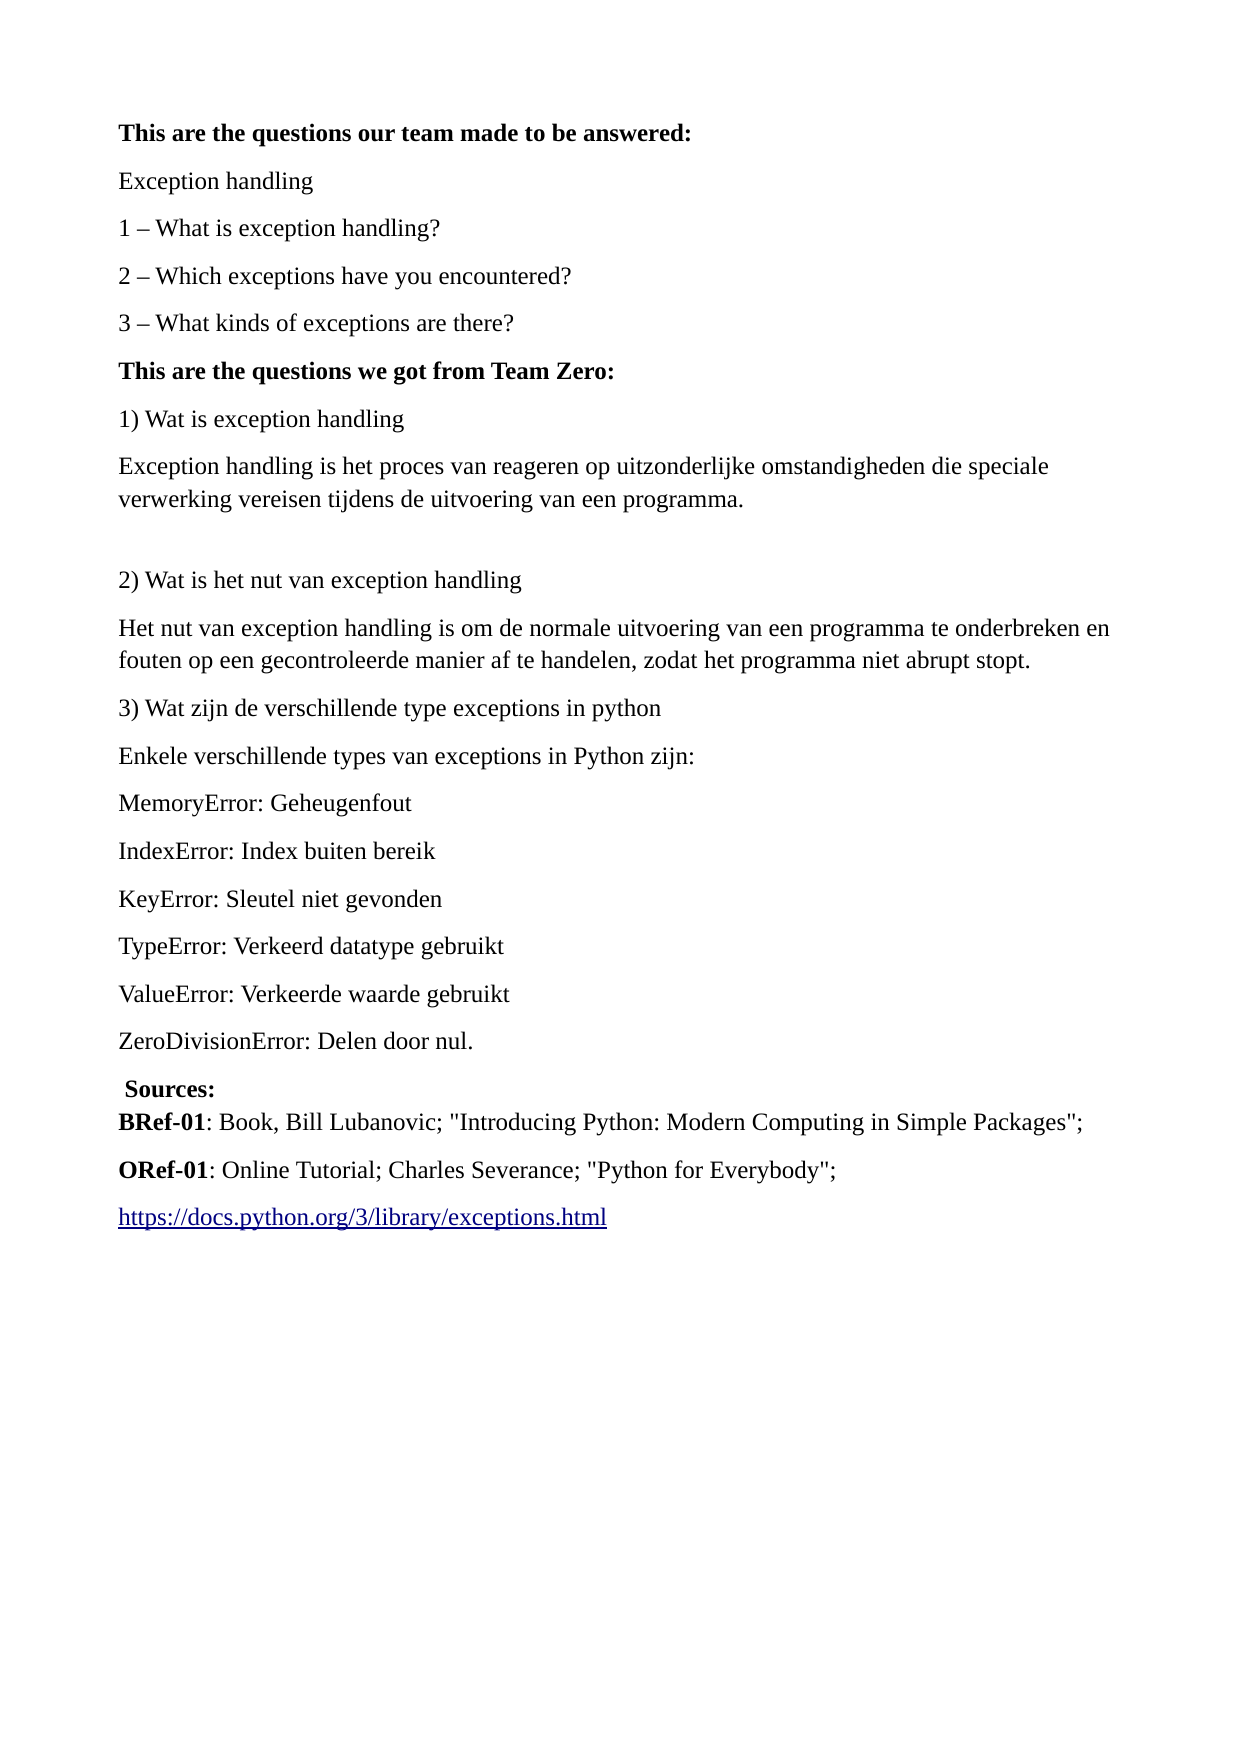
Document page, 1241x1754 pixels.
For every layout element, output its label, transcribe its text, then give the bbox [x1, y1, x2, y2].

text Enkele verschillende types van exceptions in Python zijn: [118, 741, 1122, 769]
text ZeroDivisionError: Delen door nul. [118, 1026, 1122, 1055]
text Exception handling is het proces van reageren op uitzonderlijke omstandigheden die speciale verwerking vereisen tijdens de uitvoering van een programma. [118, 451, 1122, 546]
text Sources: BRef-01: Book, Bill Lubanovic; "Introducing Python: Modern Computing in Simple Packages"; [118, 1074, 1122, 1136]
text 3) Wat zijn de verschillende type exceptions in python [118, 693, 1122, 722]
text Exception handling [118, 166, 1122, 194]
text KeyError: Sleutel niet gevonden [118, 884, 1122, 912]
text Het nut van exception handling is om de normale uitvoering van een programma te onderbreken en fouten op een gecontroleerde manier af te handelen, zodat het programma niet abrupt stopt. [118, 613, 1122, 674]
text This are the questions our team made to be answered: [118, 118, 1122, 147]
text 1) Wat is exception handling [118, 404, 1122, 432]
text MemoryError: Geheugenfout [118, 788, 1122, 817]
text This are the questions we got from Team Zero: [118, 356, 1122, 385]
text 3 – What kinds of exceptions are there? [118, 308, 1122, 337]
text IndexError: Index buiten bereik [118, 836, 1122, 865]
text 1 – What is exception handling? [118, 213, 1122, 242]
text 2 – Which exceptions have you encountered? [118, 261, 1122, 290]
text TypeError: Verkeerd datatype gebruikt [118, 931, 1122, 960]
text ORef-01: Online Tutorial; Charles Severance; "Python for Everybody"; [118, 1155, 1122, 1183]
text ValueError: Verkeerde waarde gebruikt [118, 979, 1122, 1008]
text https://docs.python.org/3/library/exceptions.html [118, 1202, 1122, 1231]
text 2) Wat is het nut van exception handling [118, 565, 1122, 594]
